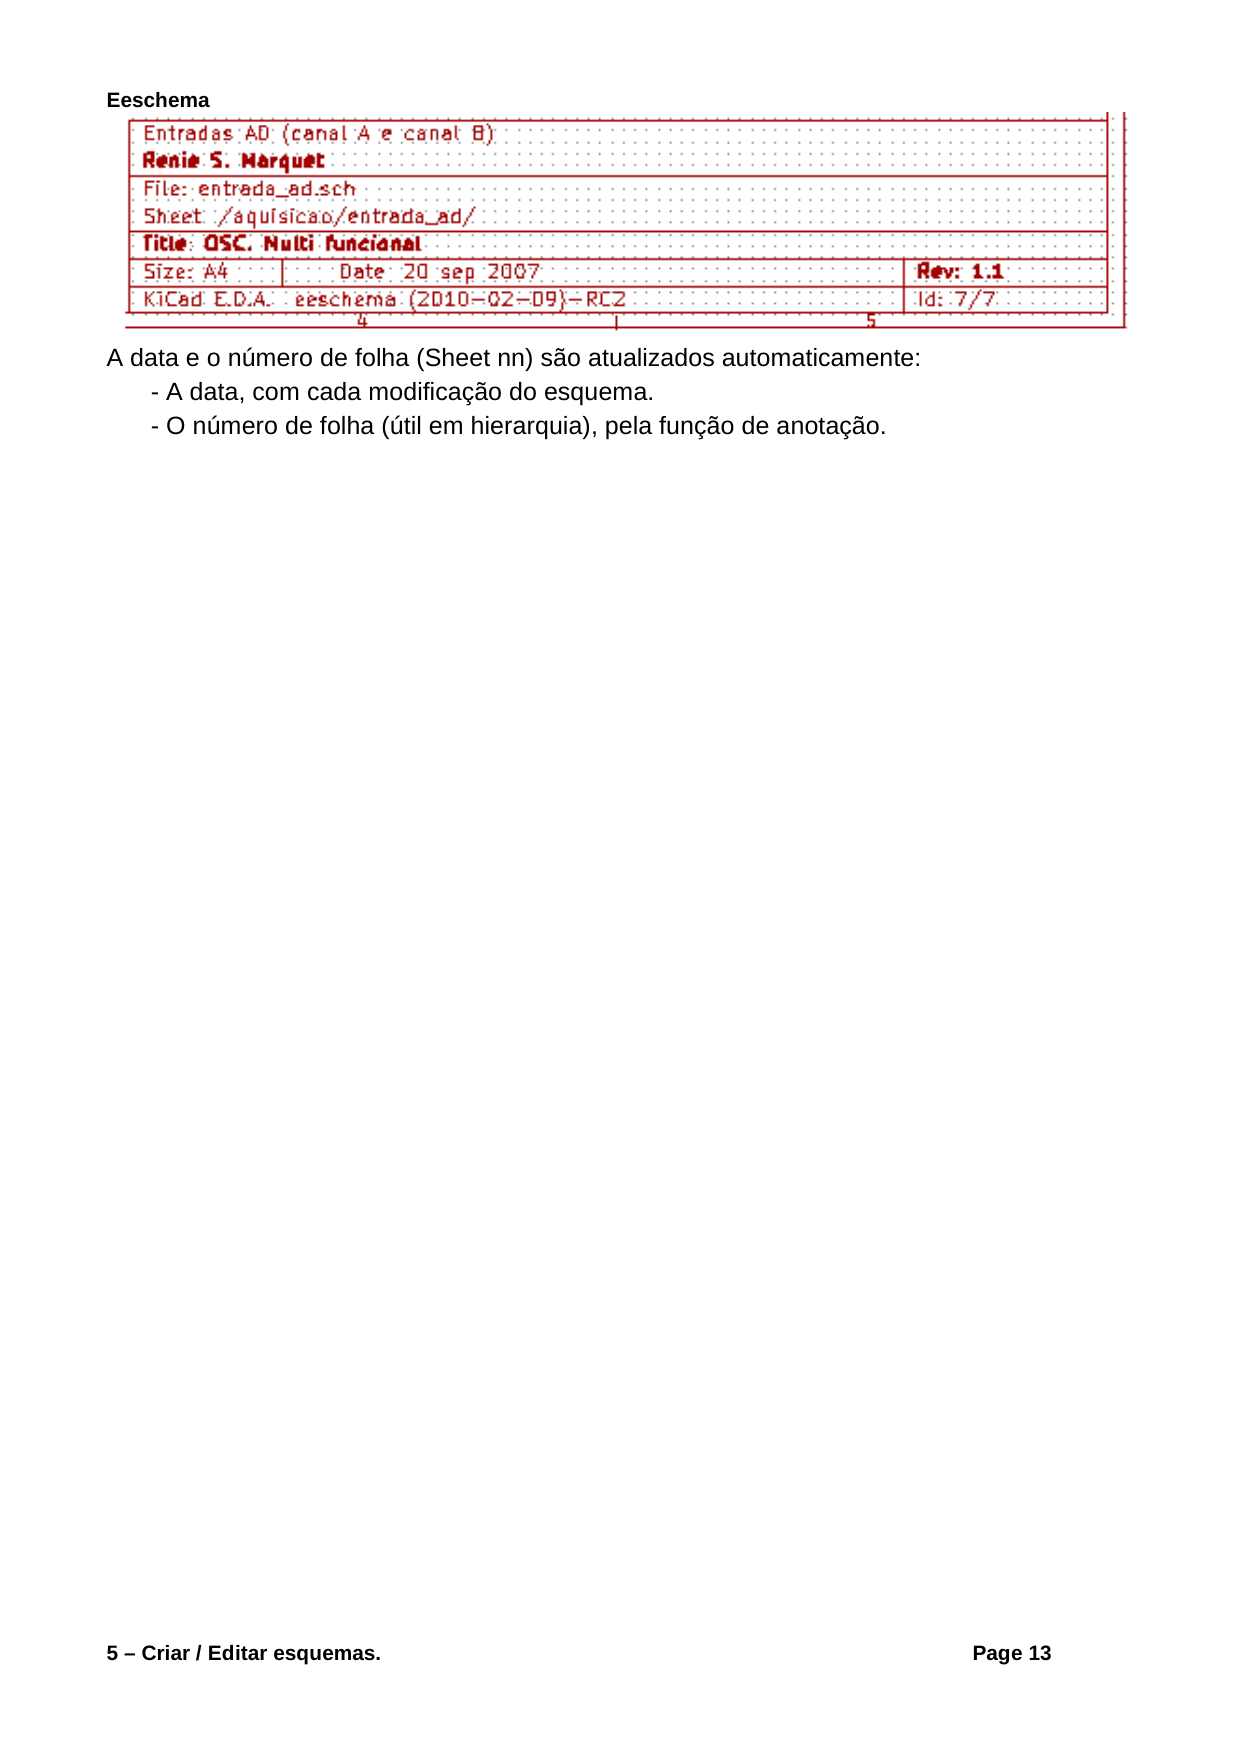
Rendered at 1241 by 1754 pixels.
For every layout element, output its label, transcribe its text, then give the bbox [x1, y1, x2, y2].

picture [125, 112, 1133, 338]
text A data e o número de folha (Sheet nn) são atualizados automaticamente: [106, 344, 1151, 372]
text - A data, com cada modificação do esquema. [151, 378, 1151, 406]
text - O número de folha (útil em hierarquia), pela função de anotação. [151, 412, 1151, 440]
